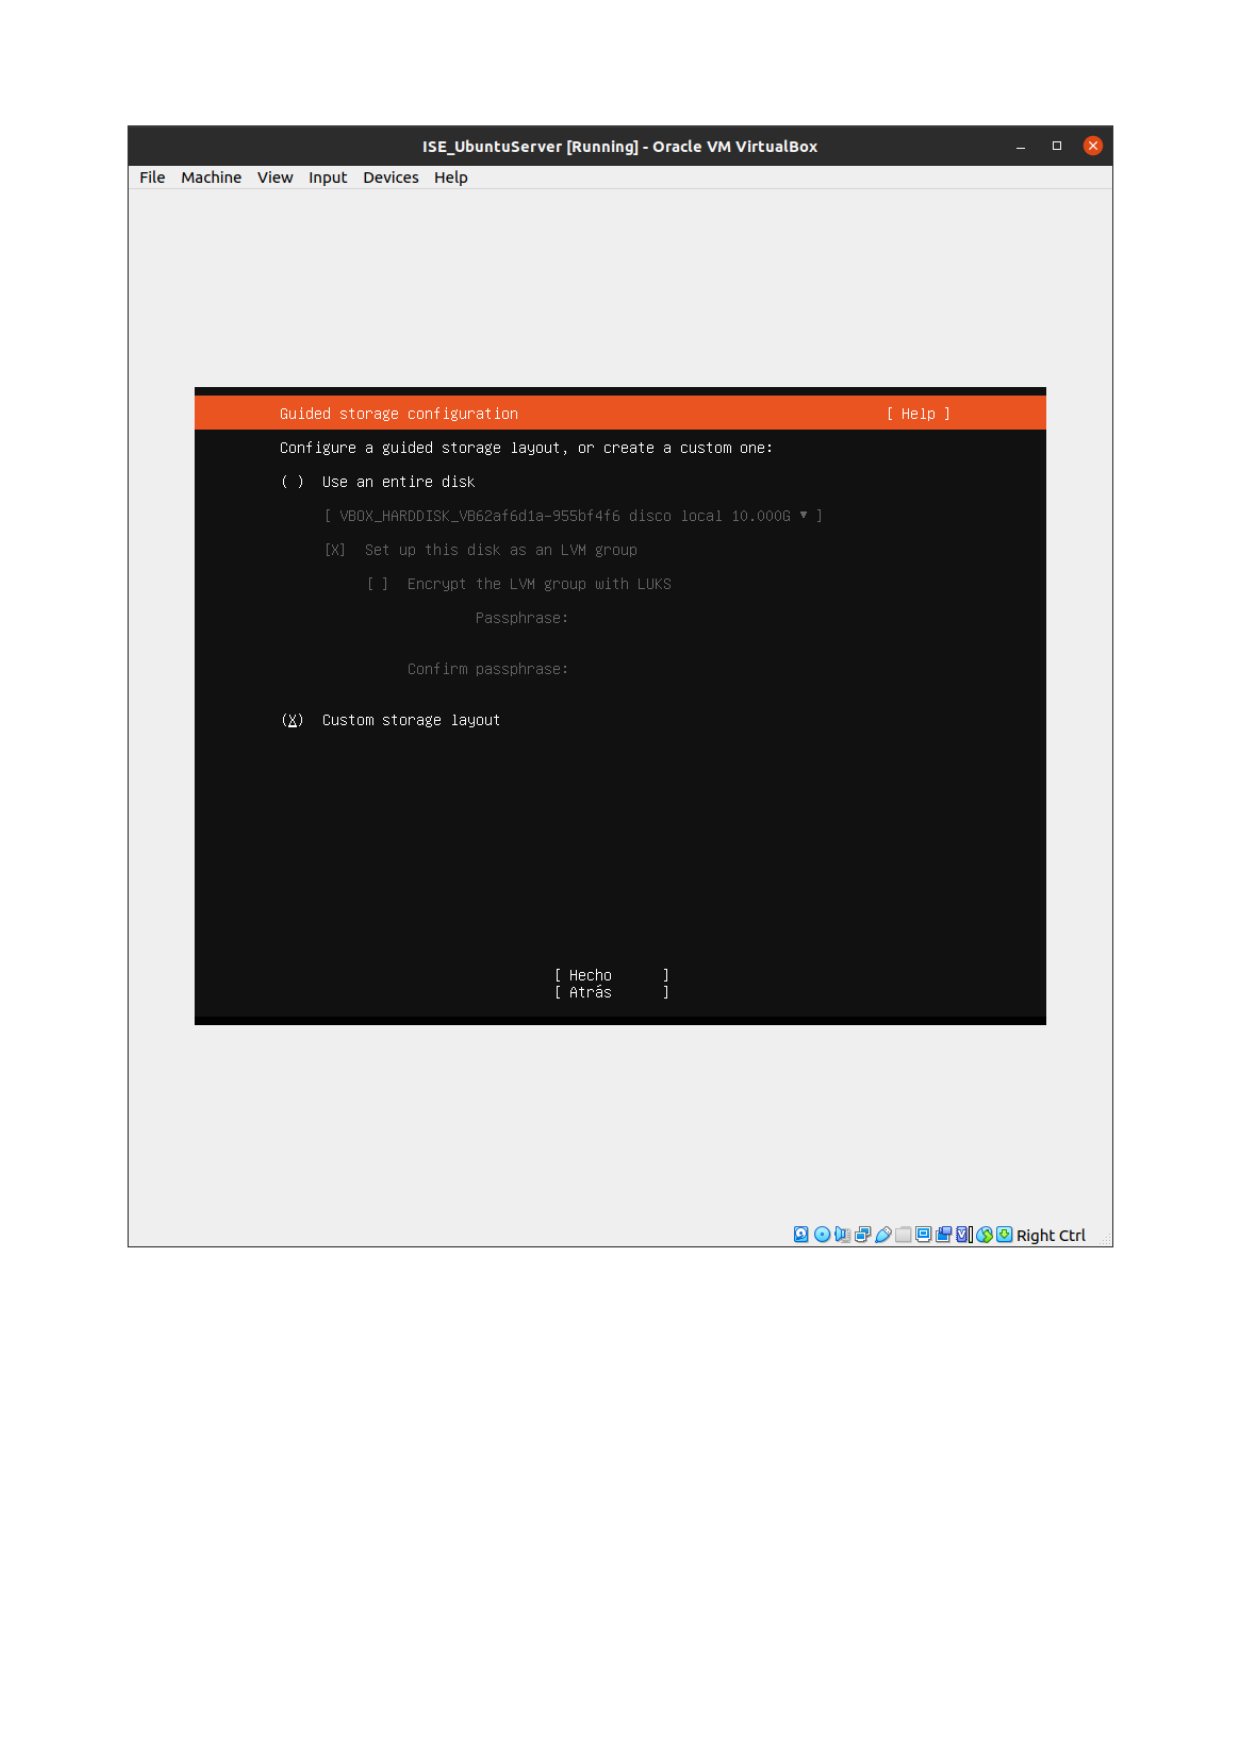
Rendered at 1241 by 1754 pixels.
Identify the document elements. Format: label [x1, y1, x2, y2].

picture [118, 118, 1123, 1257]
